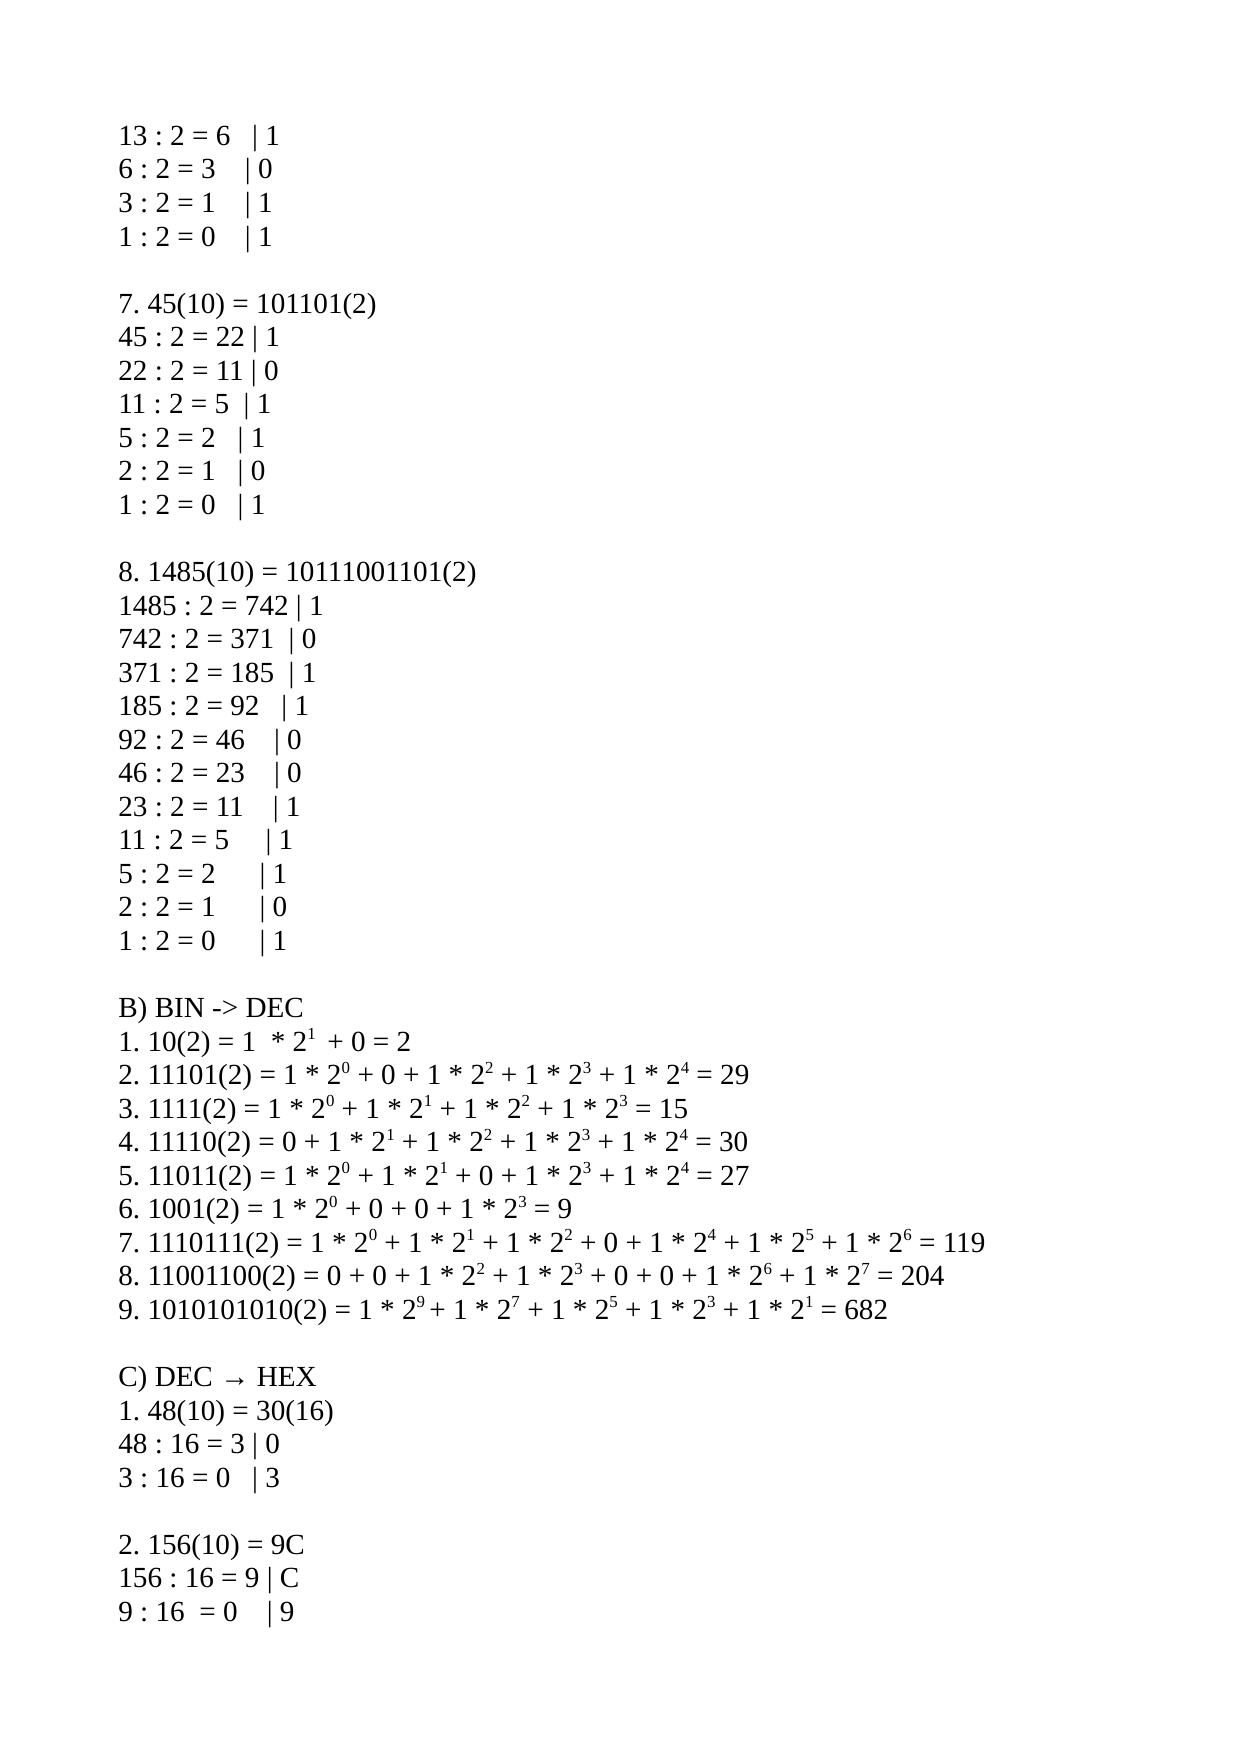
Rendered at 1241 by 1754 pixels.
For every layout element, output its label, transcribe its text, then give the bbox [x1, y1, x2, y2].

text C) DEC → HEX [118, 1359, 1122, 1393]
text 3 : 2 = 1 | 1 [118, 185, 1122, 219]
text B) BIN -> DEC [118, 990, 1122, 1024]
text 8. 11001100(2) = 0 + 0 + 1 * 22 + 1 * 23 + 0 + 0 + 1 * 26 + 1 * 27 = 204 [118, 1258, 1122, 1292]
text 46 : 2 = 23 | 0 [118, 755, 1122, 789]
text 5 : 2 = 2 | 1 [118, 856, 1122, 889]
text 48 : 16 = 3 | 0 [118, 1426, 1122, 1460]
text 5. 11011(2) = 1 * 20 + 1 * 21 + 0 + 1 * 23 + 1 * 24 = 27 [118, 1158, 1122, 1191]
text 1 : 2 = 0 | 1 [118, 219, 1122, 252]
text 2. 11101(2) = 1 * 20 + 0 + 1 * 22 + 1 * 23 + 1 * 24 = 29 [118, 1057, 1122, 1091]
text 2. 156(10) = 9C [118, 1527, 1122, 1560]
text 1485 : 2 = 742 | 1 [118, 588, 1122, 621]
text 23 : 2 = 11 | 1 [118, 789, 1122, 822]
text 13 : 2 = 6 | 1 [118, 118, 1122, 152]
text 371 : 2 = 185 | 1 [118, 655, 1122, 688]
text 9. 1010101010(2) = 1 * 29 + 1 * 27 + 1 * 25 + 1 * 23 + 1 * 21 = 682 [118, 1292, 1122, 1326]
text 6. 1001(2) = 1 * 20 + 0 + 0 + 1 * 23 = 9 [118, 1191, 1122, 1225]
text 2 : 2 = 1 | 0 [118, 889, 1122, 923]
text 1. 48(10) = 30(16) [118, 1393, 1122, 1426]
text 156 : 16 = 9 | C [118, 1560, 1122, 1594]
text 3. 1111(2) = 1 * 20 + 1 * 21 + 1 * 22 + 1 * 23 = 15 [118, 1091, 1122, 1124]
text 22 : 2 = 11 | 0 [118, 353, 1122, 386]
text 7. 1110111(2) = 1 * 20 + 1 * 21 + 1 * 22 + 0 + 1 * 24 + 1 * 25 + 1 * 26 = 119 [118, 1225, 1122, 1258]
text 11 : 2 = 5 | 1 [118, 386, 1122, 420]
text 4. 11110(2) = 0 + 1 * 21 + 1 * 22 + 1 * 23 + 1 * 24 = 30 [118, 1124, 1122, 1158]
text 5 : 2 = 2 | 1 [118, 420, 1122, 453]
text 742 : 2 = 371 | 0 [118, 621, 1122, 655]
text 1 : 2 = 0 | 1 [118, 923, 1122, 957]
text 92 : 2 = 46 | 0 [118, 722, 1122, 755]
text 45 : 2 = 22 | 1 [118, 319, 1122, 353]
text 8. 1485(10) = 10111001101(2) [118, 554, 1122, 588]
text 2 : 2 = 1 | 0 [118, 453, 1122, 487]
text 9 : 16 = 0 | 9 [118, 1594, 1122, 1627]
text 1. 10(2) = 1 * 21 + 0 = 2 [118, 1024, 1122, 1057]
text 6 : 2 = 3 | 0 [118, 152, 1122, 185]
text 3 : 16 = 0 | 3 [118, 1460, 1122, 1493]
text 7. 45(10) = 101101(2) [118, 286, 1122, 319]
text 11 : 2 = 5 | 1 [118, 822, 1122, 856]
text 1 : 2 = 0 | 1 [118, 487, 1122, 521]
text 185 : 2 = 92 | 1 [118, 688, 1122, 722]
